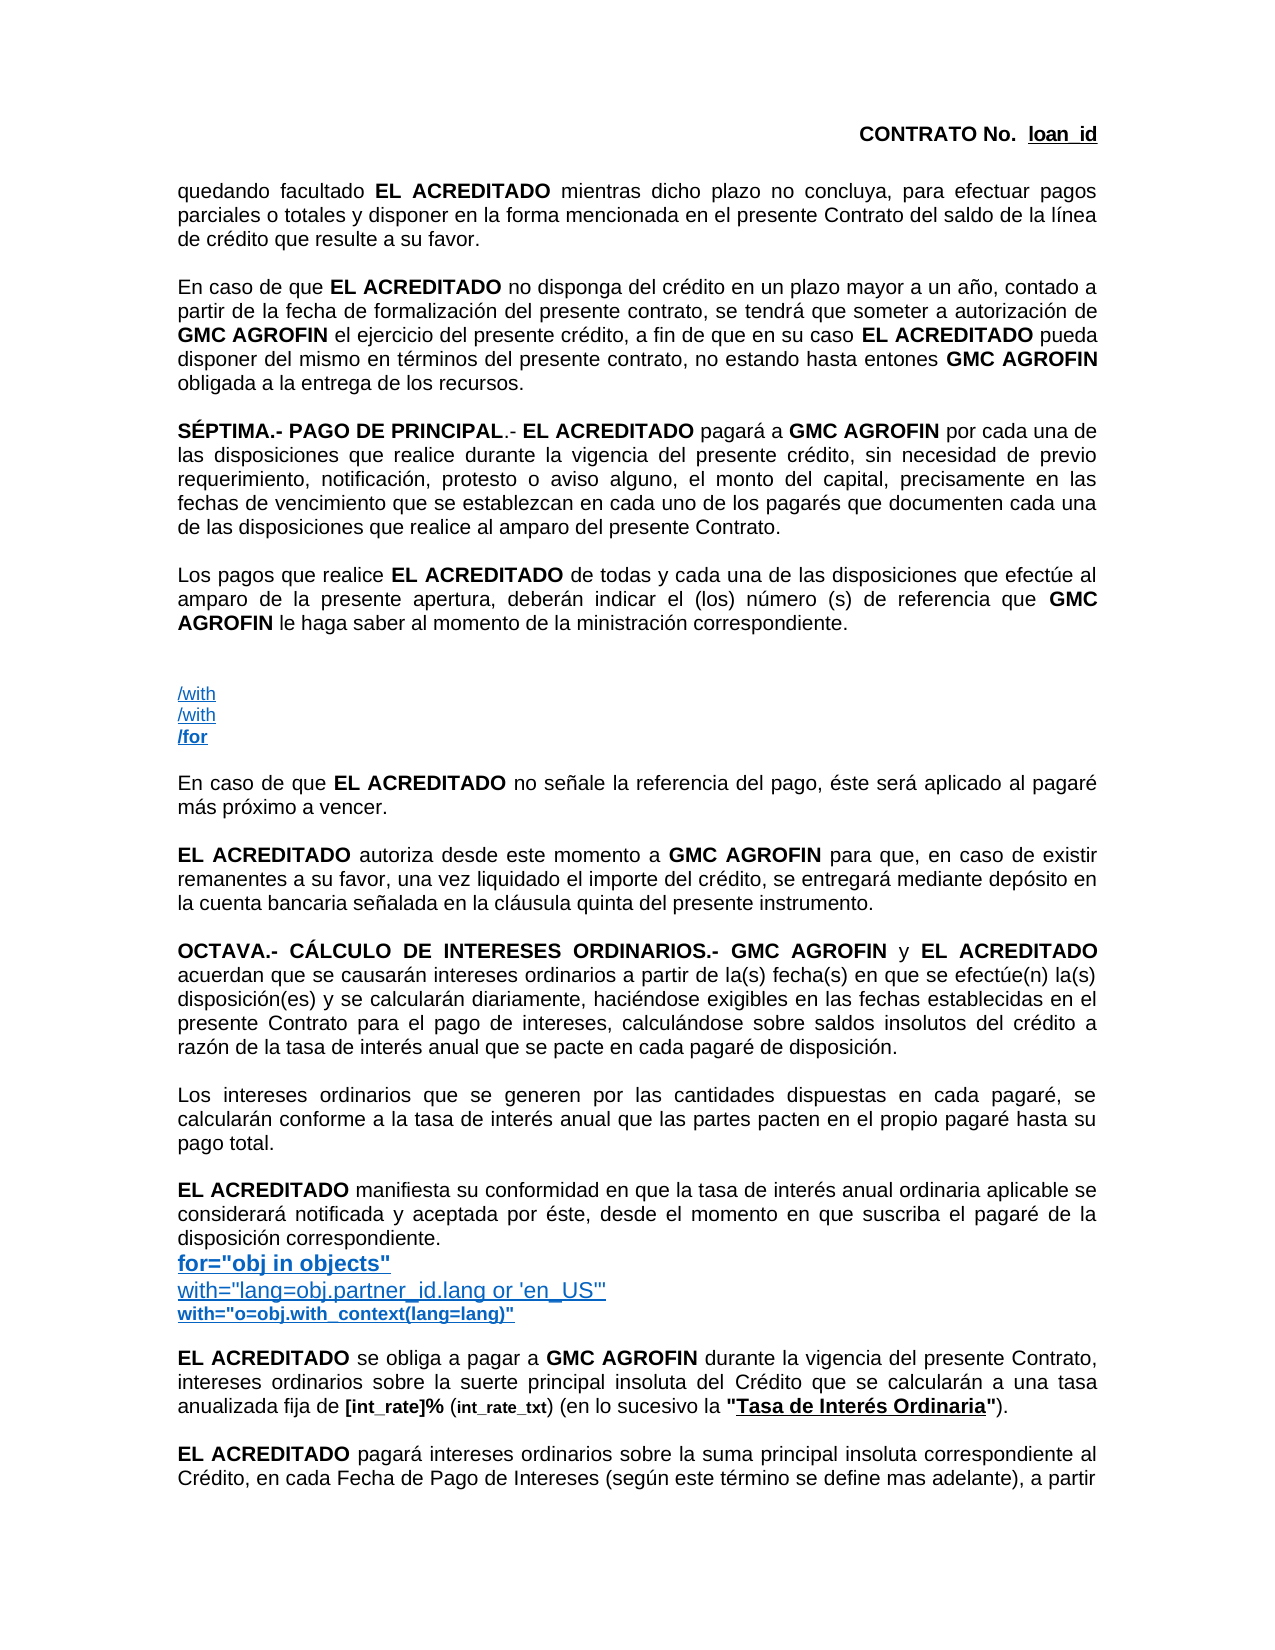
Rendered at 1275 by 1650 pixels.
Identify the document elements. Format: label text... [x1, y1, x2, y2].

text /with [177, 704, 1098, 726]
text En caso de que EL ACREDITADO no disponga del crédito en un plazo mayor a un año, contado a partir de la fecha de formalización del presente contrato, se tendrá que someter a autorización de GMC AGROFIN el ejercicio del presente crédito, a fin de que en su caso EL ACREDITADO pueda disponer del mismo en términos del presente contrato, no estando hasta entones GMC AGROFIN obligada a la entrega de los recursos. [177, 275, 1098, 395]
text quedando facultado EL ACREDITADO mientras dicho plazo no concluya, para efectuar pagos parciales o totales y disponer en la forma mencionada en el presente Contrato del saldo de la línea de crédito que resulte a su favor. [177, 179, 1098, 251]
text for="obj in objects" [177, 1250, 1098, 1277]
text EL ACREDITADO se obliga a pagar a GMC AGROFIN durante la vigencia del presente Contrato, intereses ordinarios sobre la suerte principal insoluta del Crédito que se calcularán a una tasa anualizada fija de [int_rate]% (int_rate_txt) (en lo sucesivo la "Tasa de Interés Ordinaria"). [177, 1346, 1098, 1418]
text with="o=obj.with_context(lang=lang)" [177, 1303, 1093, 1324]
text Los pagos que realice EL ACREDITADO de todas y cada una de las disposiciones que efectúe al amparo de la presente apertura, deberán indicar el (los) número (s) de referencia que GMC AGROFIN le haga saber al momento de la ministración correspondiente. [177, 563, 1098, 634]
text EL ACREDITADO manifiesta su conformidad en que la tasa de interés anual ordinaria aplicable se considerará notificada y aceptada por éste, desde el momento en que suscriba el pagaré de la disposición correspondiente. [177, 1178, 1098, 1250]
text /for [177, 726, 1098, 747]
text /with [177, 682, 1098, 704]
text SÉPTIMA.- PAGO DE PRINCIPAL.- EL ACREDITADO pagará a GMC AGROFIN por cada una de las disposiciones que realice durante la vigencia del presente crédito, sin necesidad de previo requerimiento, notificación, protesto o aviso alguno, el monto del capital, precisamente en las fechas de vencimiento que se establezcan en cada uno de los pagarés que documenten cada una de las disposiciones que realice al amparo del presente Contrato. [177, 419, 1098, 539]
text EL ACREDITADO autoriza desde este momento a GMC AGROFIN para que, en caso de existir remanentes a su favor, una vez liquidado el importe del crédito, se entregará mediante depósito en la cuenta bancaria señalada en la cláusula quinta del presente instrumento. [177, 843, 1098, 915]
text Los intereses ordinarios que se generen por las cantidades dispuestas en cada pagaré, se calcularán conforme a la tasa de interés anual que las partes pacten en el propio pagaré hasta su pago total. [177, 1082, 1098, 1154]
text En caso de que EL ACREDITADO no señale la referencia del pago, éste será aplicado al pagaré más próximo a vencer. [177, 771, 1098, 819]
text with="lang=obj.partner_id.lang or 'en_US'" [177, 1277, 1098, 1303]
text EL ACREDITADO pagará intereses ordinarios sobre la suma principal insoluta correspondiente al Crédito, en cada Fecha de Pago de Intereses (según este término se define mas adelante), a partir [177, 1442, 1098, 1490]
text OCTAVA.- CÁLCULO DE INTERESES ORDINARIOS.- GMC AGROFIN y EL ACREDITADO acuerdan que se causarán intereses ordinarios a partir de la(s) fecha(s) en que se efectúe(n) la(s) disposición(es) y se calcularán diariamente, haciéndose exigibles en las fechas establecidas en el presente Contrato para el pago de intereses, calculándose sobre saldos insolutos del crédito a razón de la tasa de interés anual que se pacte en cada pagaré de disposición. [177, 939, 1098, 1058]
